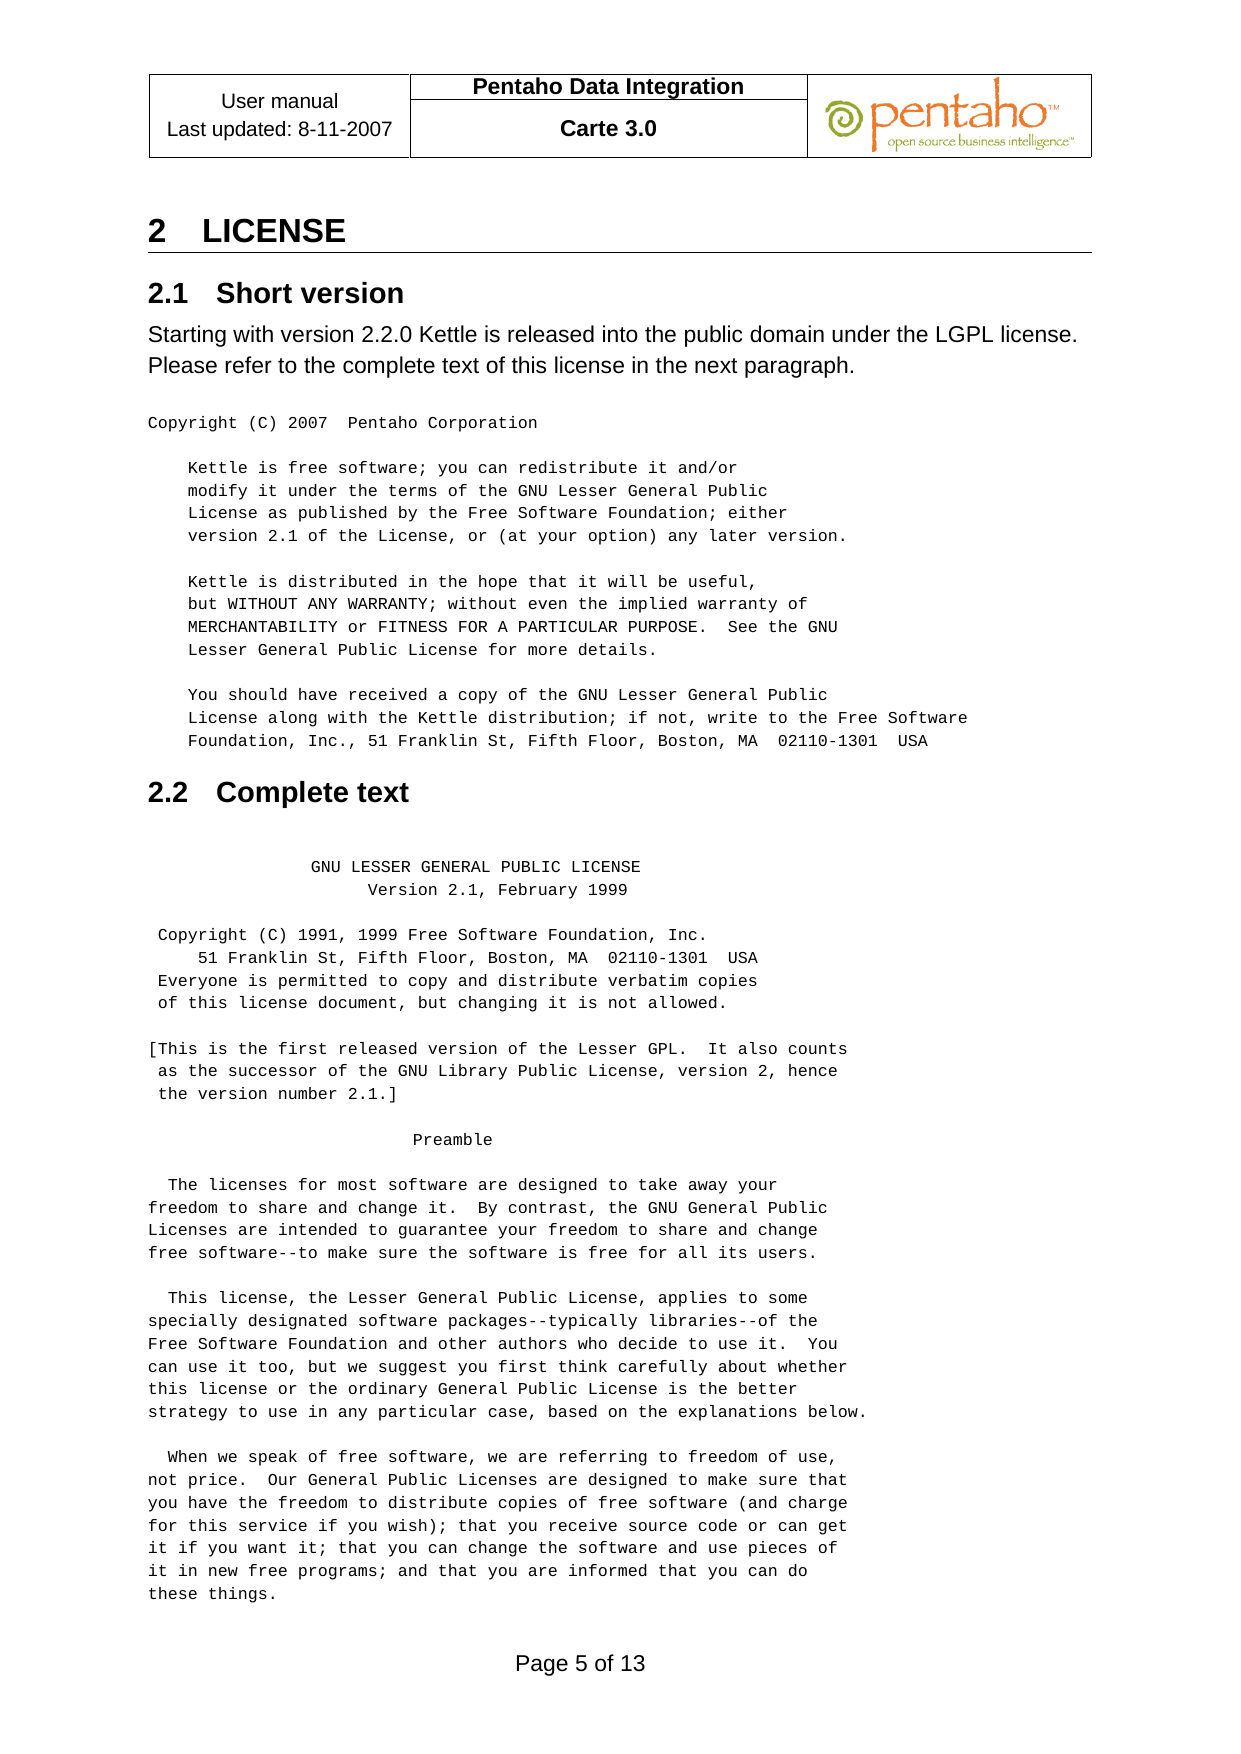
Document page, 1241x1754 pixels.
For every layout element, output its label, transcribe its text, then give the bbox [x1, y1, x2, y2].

subtitle Complete text [148, 776, 1092, 809]
text Copyright (C) 2007 Pentaho Corporation Kettle is free software; you can redistribute it and/or modify it under the terms of the GNU Lesser General Public License as published by the Free Software Foundation; either version 2.1 of the License, or (at your option) any later version. Kettle is distributed in the hope that it will be useful, but WITHOUT ANY WARRANTY; without even the implied warranty of MERCHANTABILITY or FITNESS FOR A PARTICULAR PURPOSE. See the GNU Lesser General Public License for more details. You should have received a copy of the GNU Lesser General Public License along with the Kettle distribution; if not, write to the Free Software Foundation, Inc., 51 Franklin St, Fifth Floor, Boston, MA 02110-1301 USA [148, 414, 1092, 751]
text Starting with version 2.2.0 Kettle is released into the public domain under the LGPL license. [148, 322, 1092, 348]
subtitle License [148, 213, 1092, 252]
subtitle Short version [148, 277, 1092, 310]
text Please refer to the complete text of this license in the next paragraph. [148, 353, 1092, 378]
text GNU LESSER GENERAL PUBLIC LICENSE Version 2.1, February 1999 Copyright (C) 1991, 1999 Free Software Foundation, Inc. 51 Franklin St, Fifth Floor, Boston, MA 02110-1301 USA Everyone is permitted to copy and distribute verbatim copies of this license document, but changing it is not allowed. [This is the first released version of the Lesser GPL. It also counts as the successor of the GNU Library Public License, version 2, hence the version number 2.1.] Preamble The licenses for most software are designed to take away your freedom to share and change it. By contrast, the GNU General Public Licenses are intended to guarantee your freedom to share and change free software--to make sure the software is free for all its users. This license, the Lesser General Public License, applies to some specially designated software packages--typically libraries--of the Free Software Foundation and other authors who decide to use it. You can use it too, but we suggest you first think carefully about whether this license or the ordinary General Public License is the better strategy to use in any particular case, based on the explanations below. When we speak of free software, we are referring to freedom of use, not price. Our General Public Licenses are designed to make sure that you have the freedom to distribute copies of free software (and charge for this service if you wish); that you receive source code or can get it if you want it; that you can change the software and use pieces of it in new free programs; and that you are informed that you can do these things. [148, 852, 1092, 1604]
